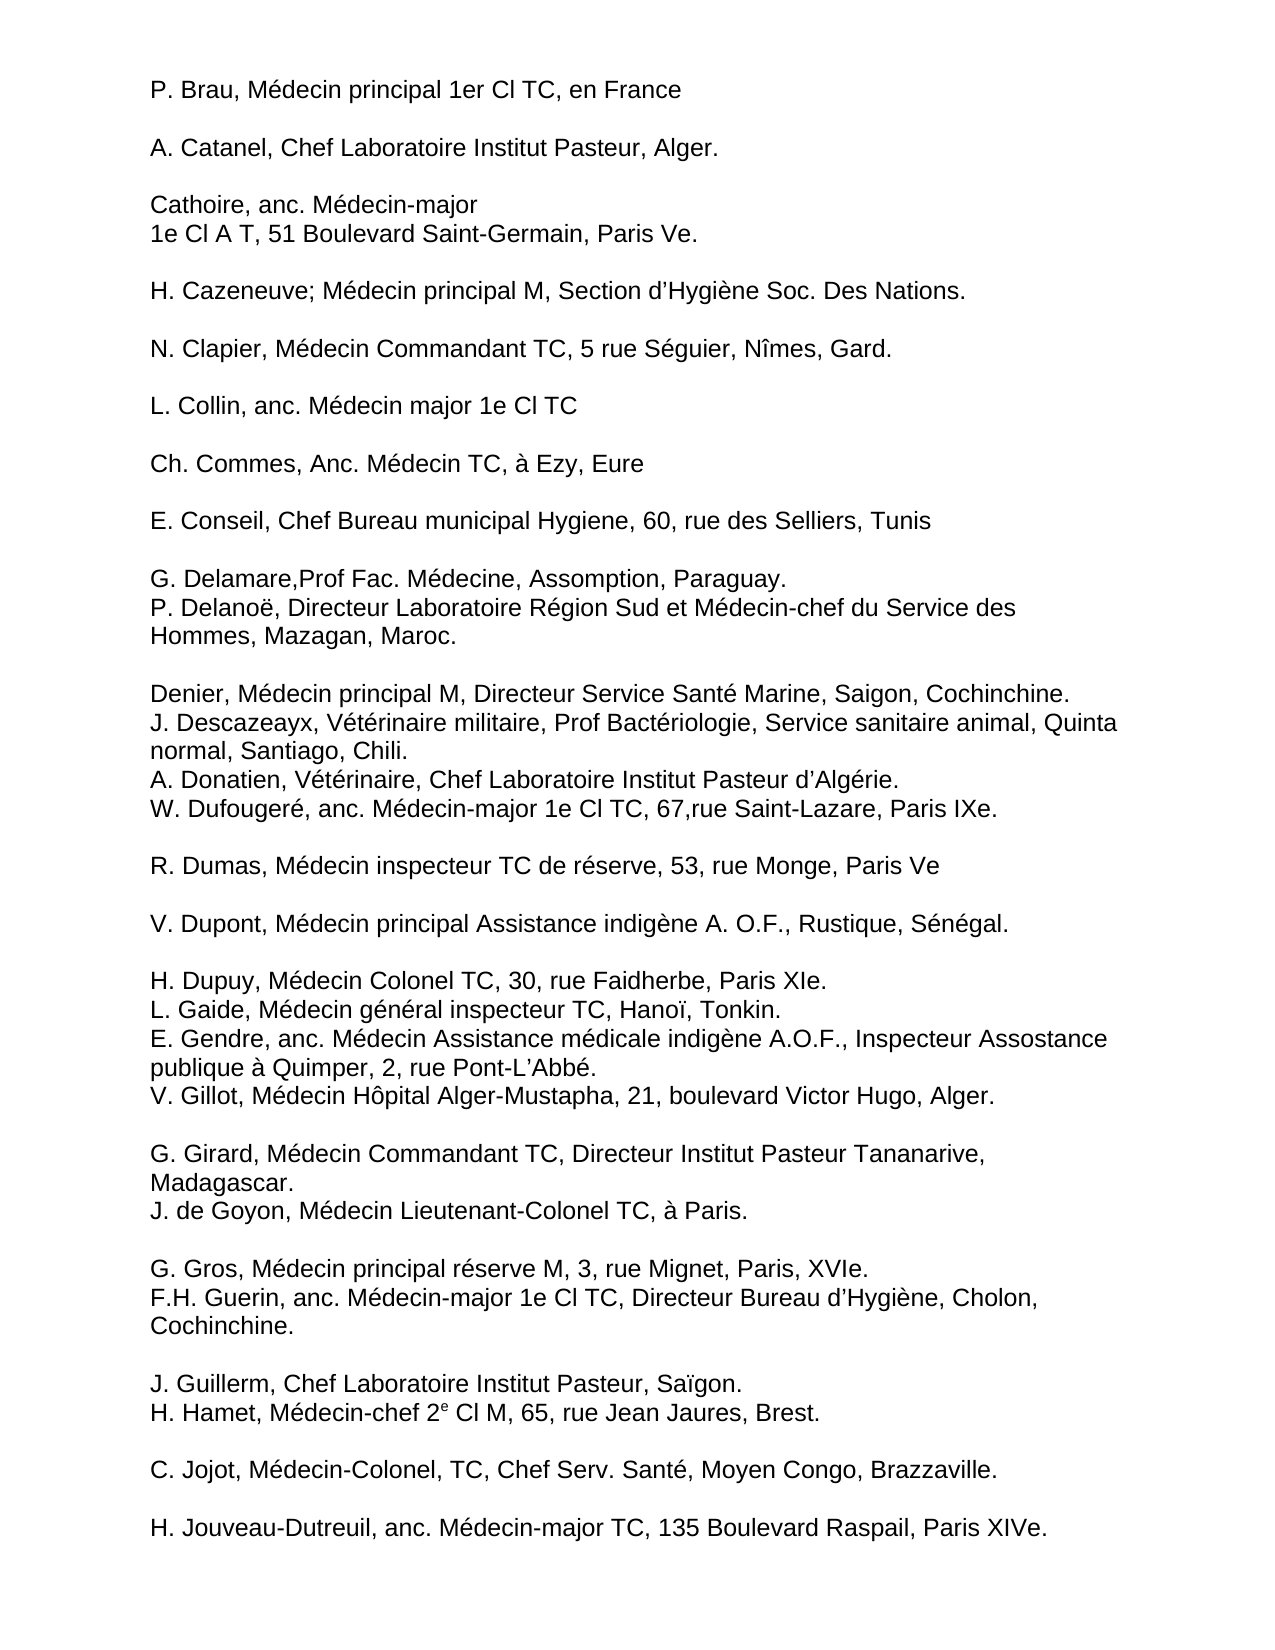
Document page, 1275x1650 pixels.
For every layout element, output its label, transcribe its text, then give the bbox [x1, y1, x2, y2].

text C. Jojot, Médecin-Colonel, TC, Chef Serv. Santé, Moyen Congo, Brazzaville. [150, 1455, 1125, 1484]
text P. Delanoë, Directeur Laboratoire Région Sud et Médecin-chef du Service des Hommes, Mazagan, Maroc. [150, 592, 1125, 650]
text J. Guillerm, Chef Laboratoire Institut Pasteur, Saïgon. [150, 1369, 1125, 1397]
text V. Gillot, Médecin Hôpital Alger-Mustapha, 21, boulevard Victor Hugo, Alger. [150, 1081, 1125, 1110]
text G. Girard, Médecin Commandant TC, Directeur Institut Pasteur Tananarive, Madagascar. [150, 1139, 1125, 1196]
text P. Brau, Médecin principal 1er Cl TC, en France [150, 75, 1125, 104]
text L. Gaide, Médecin général inspecteur TC, Hanoï, Tonkin. [150, 995, 1125, 1024]
text Denier, Médecin principal M, Directeur Service Santé Marine, Saigon, Cochinchine. [150, 679, 1125, 707]
text G. Gros, Médecin principal réserve M, 3, rue Mignet, Paris, XVIe. [150, 1254, 1125, 1282]
text L. Collin, anc. Médecin major 1e Cl TC [150, 391, 1125, 420]
text N. Clapier, Médecin Commandant TC, 5 rue Séguier, Nîmes, Gard. [150, 334, 1125, 362]
text R. Dumas, Médecin inspecteur TC de réserve, 53, rue Monge, Paris Ve [150, 851, 1125, 880]
text W. Dufougeré, anc. Médecin-major 1e Cl TC, 67,rue Saint-Lazare, Paris IXe. [150, 794, 1125, 822]
text E. Conseil, Chef Bureau municipal Hygiene, 60, rue des Selliers, Tunis [150, 506, 1125, 535]
text F.H. Guerin, anc. Médecin-major 1e Cl TC, Directeur Bureau d’Hygiène, Cholon, Cochinchine. [150, 1282, 1125, 1340]
text G. Delamare,Prof Fac. Médecine, Assomption, Paraguay. [150, 564, 1125, 592]
text Ch. Commes, Anc. Médecin TC, à Ezy, Eure [150, 449, 1125, 477]
text A. Donatien, Vétérinaire, Chef Laboratoire Institut Pasteur d’Algérie. [150, 765, 1125, 794]
text A. Catanel, Chef Laboratoire Institut Pasteur, Alger. [150, 132, 1125, 161]
text J. de Goyon, Médecin Lieutenant-Colonel TC, à Paris. [150, 1196, 1125, 1225]
text Cathoire, anc. Médecin-major 1e Cl A T, 51 Boulevard Saint-Germain, Paris Ve. [150, 190, 1125, 247]
text H. Hamet, Médecin-chef 2e Cl M, 65, rue Jean Jaures, Brest. [150, 1397, 1125, 1426]
text V. Dupont, Médecin principal Assistance indigène A. O.F., Rustique, Sénégal. [150, 909, 1125, 937]
text E. Gendre, anc. Médecin Assistance médicale indigène A.O.F., Inspecteur Assostance publique à Quimper, 2, rue Pont-L’Abbé. [150, 1024, 1125, 1081]
text H. Jouveau-Dutreuil, anc. Médecin-major TC, 135 Boulevard Raspail, Paris XIVe. [150, 1512, 1125, 1541]
text H. Cazeneuve; Médecin principal M, Section d’Hygiène Soc. Des Nations. [150, 276, 1125, 305]
text H. Dupuy, Médecin Colonel TC, 30, rue Faidherbe, Paris XIe. [150, 966, 1125, 995]
text J. Descazeayx, Vétérinaire militaire, Prof Bactériologie, Service sanitaire animal, Quinta normal, Santiago, Chili. [150, 707, 1125, 765]
